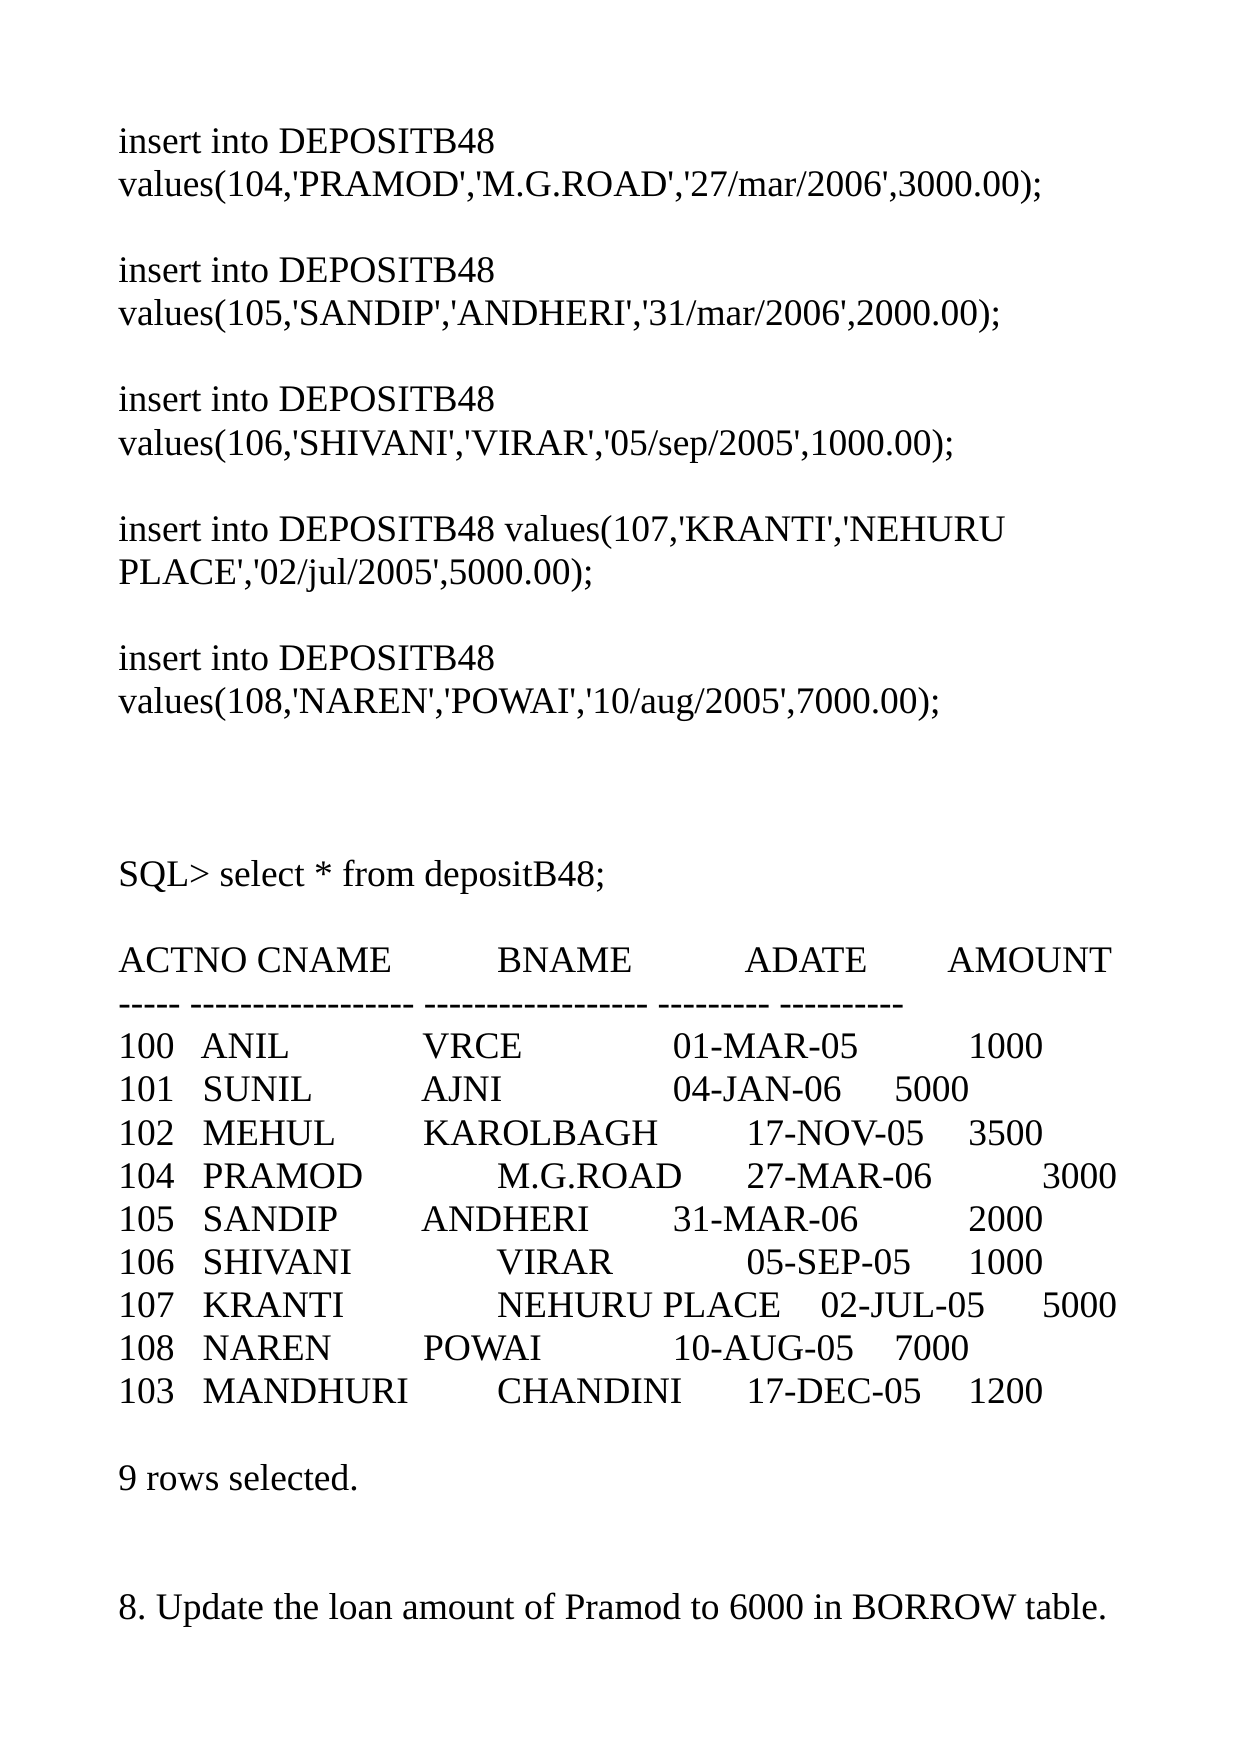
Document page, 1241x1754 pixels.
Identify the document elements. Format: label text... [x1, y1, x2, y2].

text 105 SANDIP ANDHERI 31-MAR-06 2000 [118, 1196, 1122, 1239]
text 108 NAREN POWAI 10-AUG-05 7000 [118, 1326, 1122, 1369]
text ACTNO CNAME BNAME ADATE AMOUNT [118, 937, 1122, 981]
text insert into DEPOSITB48 values(106,'SHIVANI','VIRAR','05/sep/2005',1000.00); [118, 377, 1122, 463]
text 8. Update the loan amount of Pramod to 6000 in BORROW table. [118, 1584, 1122, 1627]
text insert into DEPOSITB48 values(104,'PRAMOD','M.G.ROAD','27/mar/2006',3000.00); [118, 118, 1122, 204]
text 9 rows selected. [118, 1455, 1122, 1498]
text SQL> select * from depositB48; [118, 851, 1122, 894]
text insert into DEPOSITB48 values(108,'NAREN','POWAI','10/aug/2005',7000.00); [118, 636, 1122, 722]
text 106 SHIVANI VIRAR 05-SEP-05 1000 [118, 1239, 1122, 1282]
text insert into DEPOSITB48 values(107,'KRANTI','NEHURU PLACE','02/jul/2005',5000.00); [118, 506, 1122, 592]
text 102 MEHUL KAROLBAGH 17-NOV-05 3500 [118, 1110, 1122, 1153]
text 107 KRANTI NEHURU PLACE 02-JUL-05 5000 [118, 1282, 1122, 1326]
text 100 ANIL VRCE 01-MAR-05 1000 [118, 1024, 1122, 1067]
text 101 SUNIL AJNI 04-JAN-06 5000 [118, 1067, 1122, 1110]
text insert into DEPOSITB48 values(105,'SANDIP','ANDHERI','31/mar/2006',2000.00); [118, 247, 1122, 334]
text 103 MANDHURI CHANDINI 17-DEC-05 1200 [118, 1369, 1122, 1412]
text 104 PRAMOD M.G.ROAD 27-MAR-06 3000 [118, 1153, 1122, 1196]
text ----- ------------------ ------------------ --------- ---------- [118, 981, 1122, 1024]
